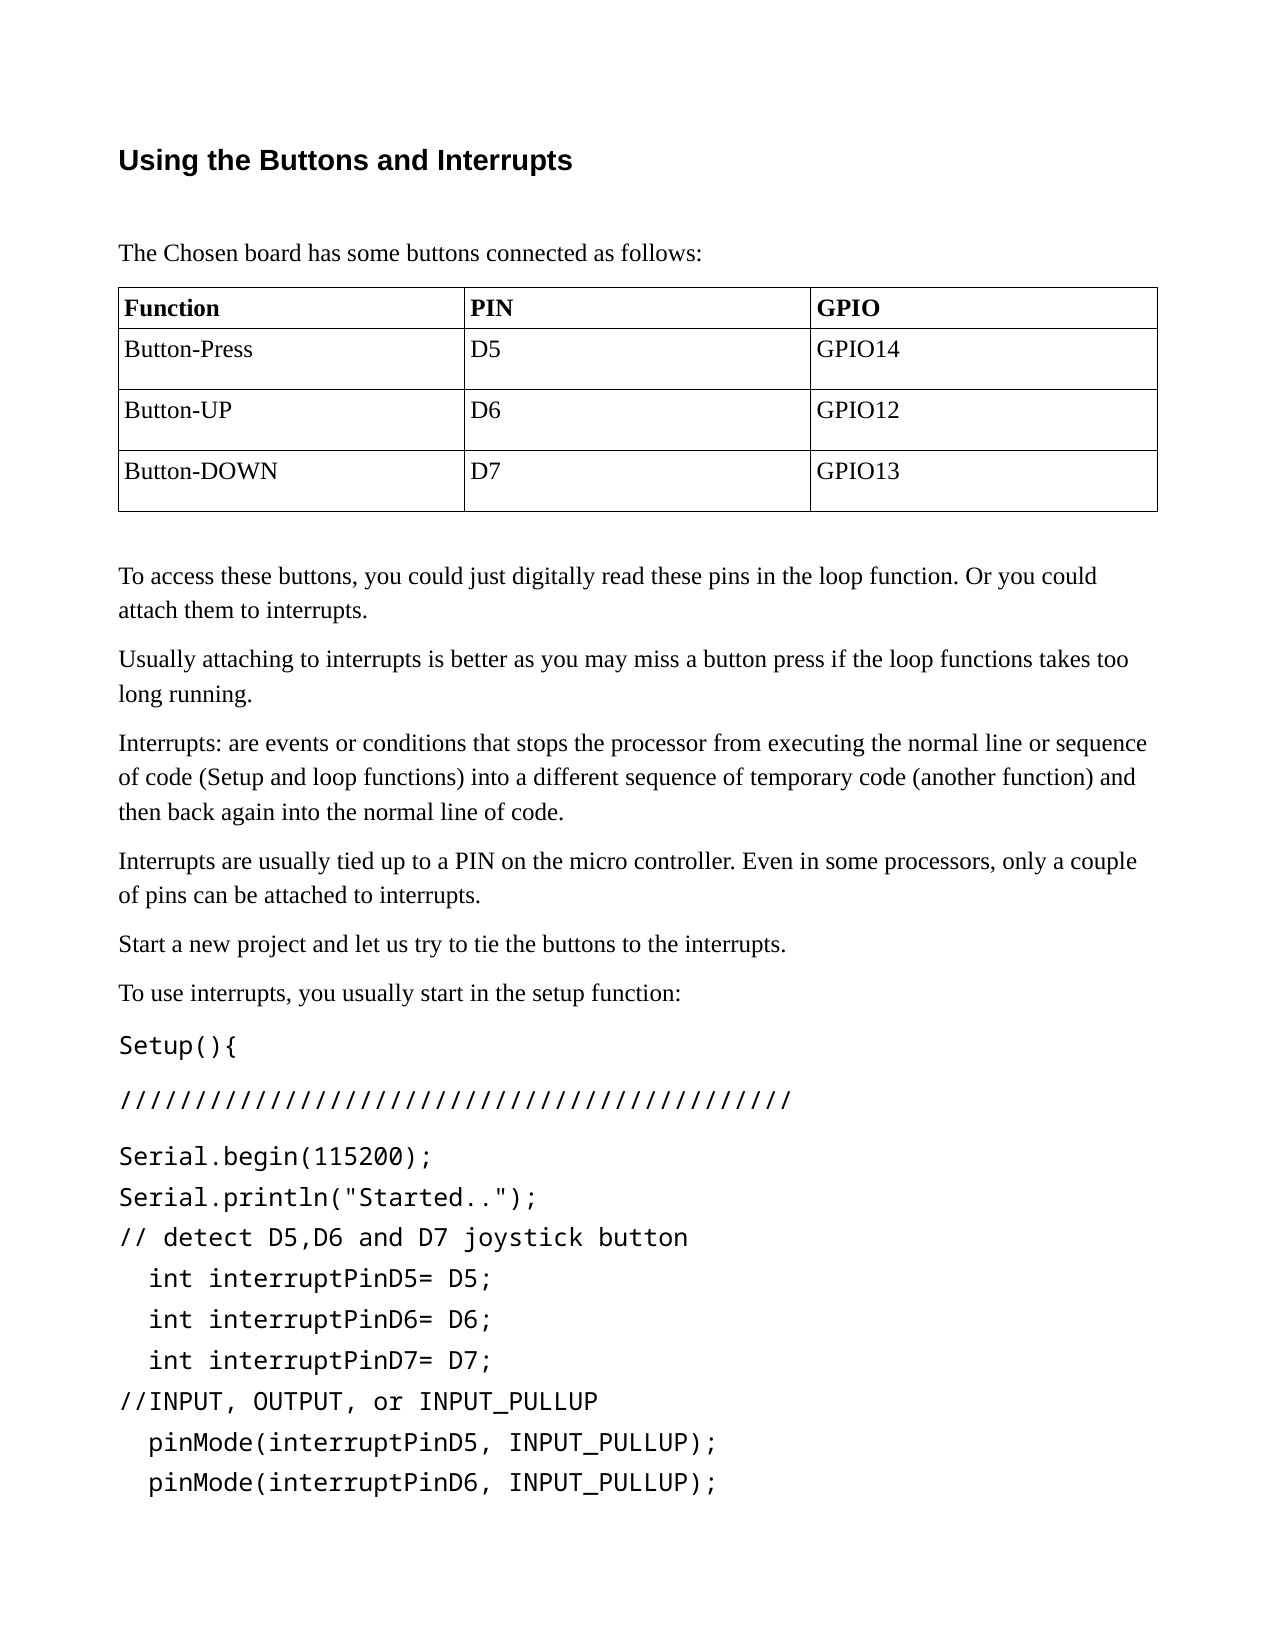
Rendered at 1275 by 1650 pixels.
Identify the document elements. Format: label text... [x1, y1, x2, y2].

text Setup(){ [118, 1027, 1157, 1062]
table_cell Button-DOWN [119, 451, 464, 511]
text Serial.begin(115200); Serial.println("Started.."); // detect D5,D6 and D7 joystick button int interruptPinD5= D5; int interruptPinD6= D6; int interruptPinD7= D7; //INPUT, OUTPUT, or INPUT_PULLUP pinMode(interruptPinD5, INPUT_PULLUP); pinMode(interruptPinD6, INPUT_PULLUP); [118, 1138, 1157, 1499]
table_cell D7 [465, 451, 810, 511]
table_cell Button-UP [119, 390, 464, 450]
table_cell GPIO12 [811, 390, 1157, 450]
table_cell Button-Press [119, 329, 464, 389]
text Interrupts are usually tied up to a PIN on the micro controller. Even in some processors, only a couple of pins can be attached to interrupts. [118, 846, 1157, 909]
text The Chosen board has some buttons connected as follows: [118, 238, 1157, 267]
table_cell GPIO13 [811, 451, 1157, 511]
table_header Function [119, 288, 464, 328]
table_header PIN [465, 288, 810, 328]
text ///////////////////////////////////////////// [118, 1083, 1157, 1117]
text To use interrupts, you usually start in the setup function: [118, 978, 1157, 1007]
text Start a new project and let us try to tie the buttons to the interrupts. [118, 929, 1157, 958]
table_cell D6 [465, 390, 810, 450]
table_header GPIO [811, 288, 1157, 328]
table_cell D5 [465, 329, 810, 389]
text Usually attaching to interrupts is better as you may miss a button press if the loop functions takes too long running. [118, 644, 1157, 707]
table_cell GPIO14 [811, 329, 1157, 389]
subtitle Using the Buttons and Interrupts [118, 143, 1157, 177]
text To access these buttons, you could just digitally read these pins in the loop function. Or you could attach them to interrupts. [118, 561, 1157, 624]
text Interrupts: are events or conditions that stops the processor from executing the normal line or sequence of code (Setup and loop functions) into a different sequence of temporary code (another function) and then back again into the normal line of code. [118, 728, 1157, 826]
